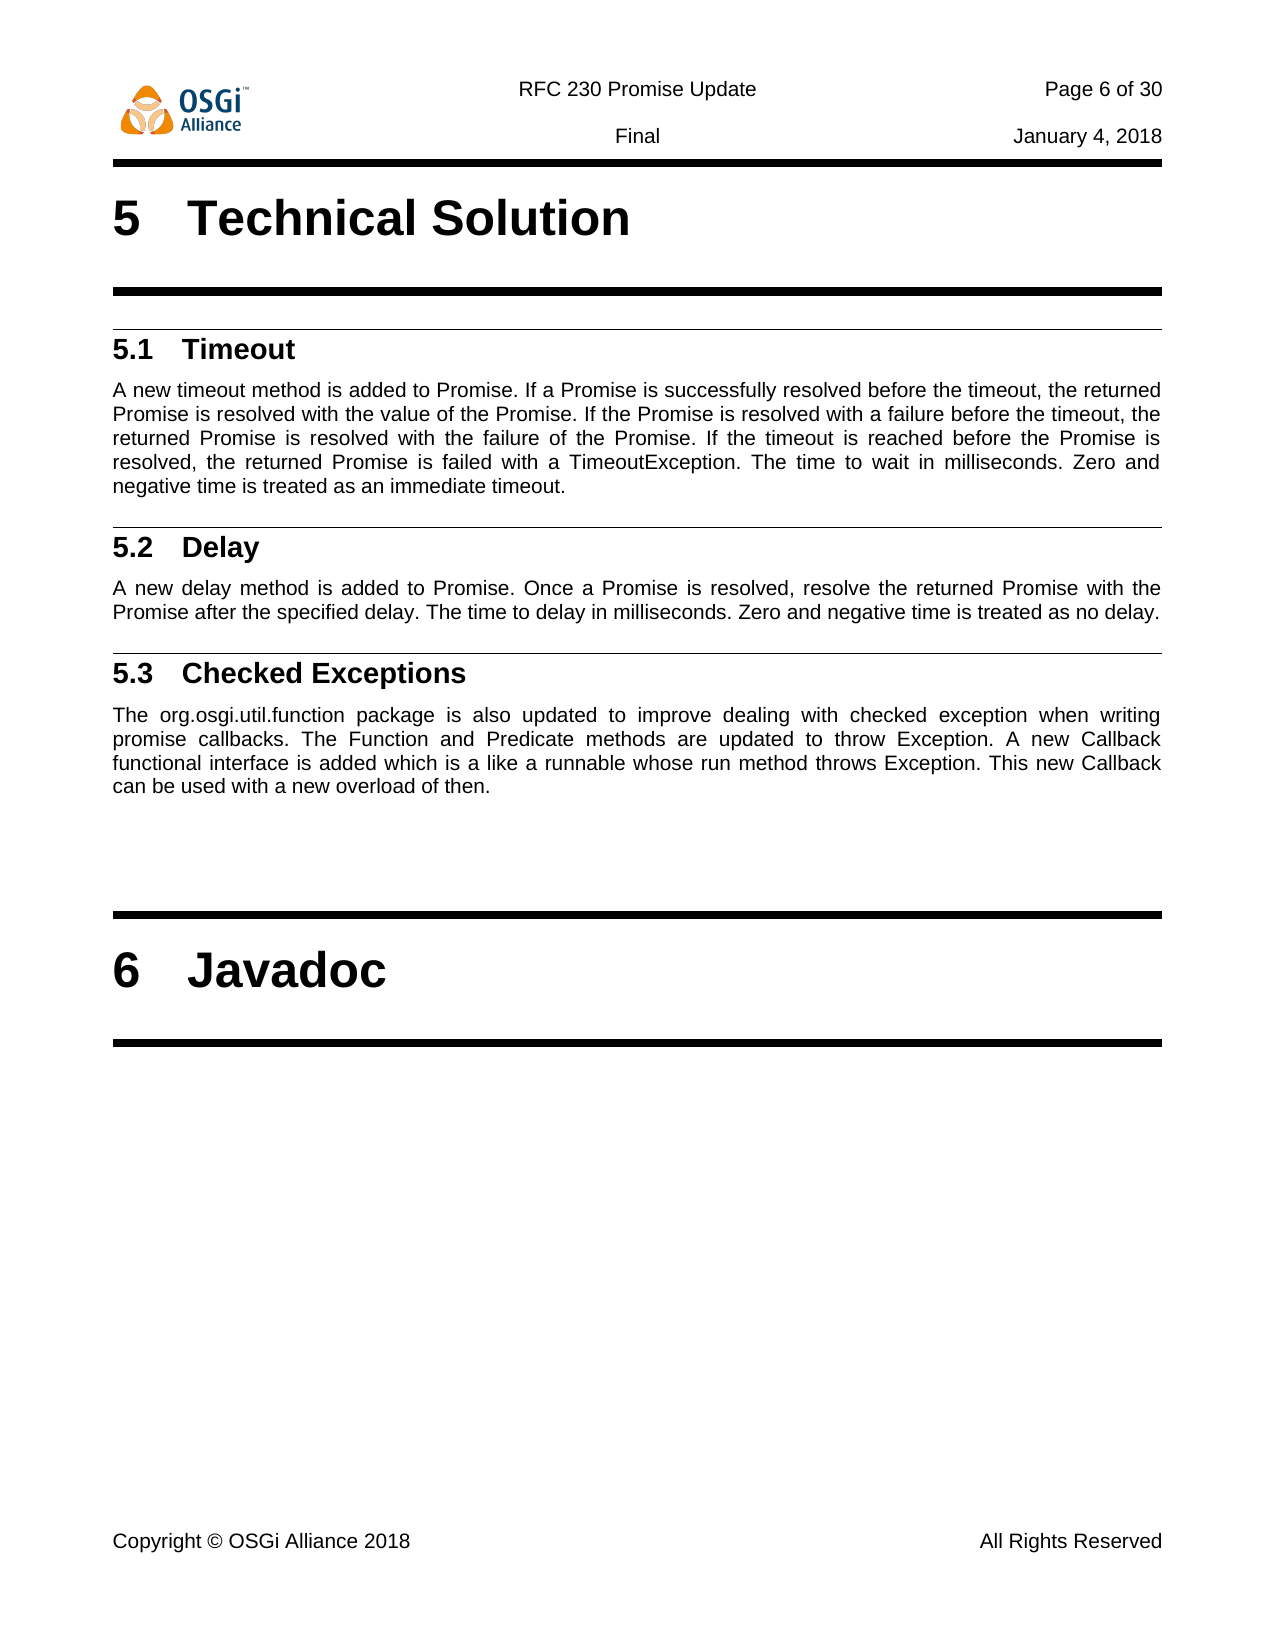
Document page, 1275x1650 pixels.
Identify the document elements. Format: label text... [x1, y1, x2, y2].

picture [113, 78, 257, 142]
subtitle Delay [112, 528, 1162, 564]
text A new delay method is added to Promise. Once a Promise is resolved, resolve the returned Promise with the Promise after the specified delay. The time to delay in milliseconds. Zero and negative time is treated as no delay. [112, 576, 1162, 624]
subtitle Javadoc [112, 912, 1162, 1047]
subtitle Technical Solution [112, 160, 1162, 296]
text A new timeout method is added to Promise. If a Promise is successfully resolved before the timeout, the returned Promise is resolved with the value of the Promise. If the Promise is resolved with a failure before the timeout, the returned Promise is resolved with the failure of the Promise. If the timeout is reached before the Promise is resolved, the returned Promise is failed with a TimeoutException. The time to wait in milliseconds. Zero and negative time is treated as an immediate timeout. [112, 378, 1162, 498]
text The org.osgi.util.function package is also updated to improve dealing with checked exception when writing promise callbacks. The Function and Predicate methods are updated to throw Exception. A new Callback functional interface is added which is a like a runnable whose run method throws Exception. This new Callback can be used with a new overload of then. [112, 702, 1162, 798]
subtitle Checked Exceptions [112, 654, 1162, 690]
subtitle Timeout [112, 330, 1162, 366]
